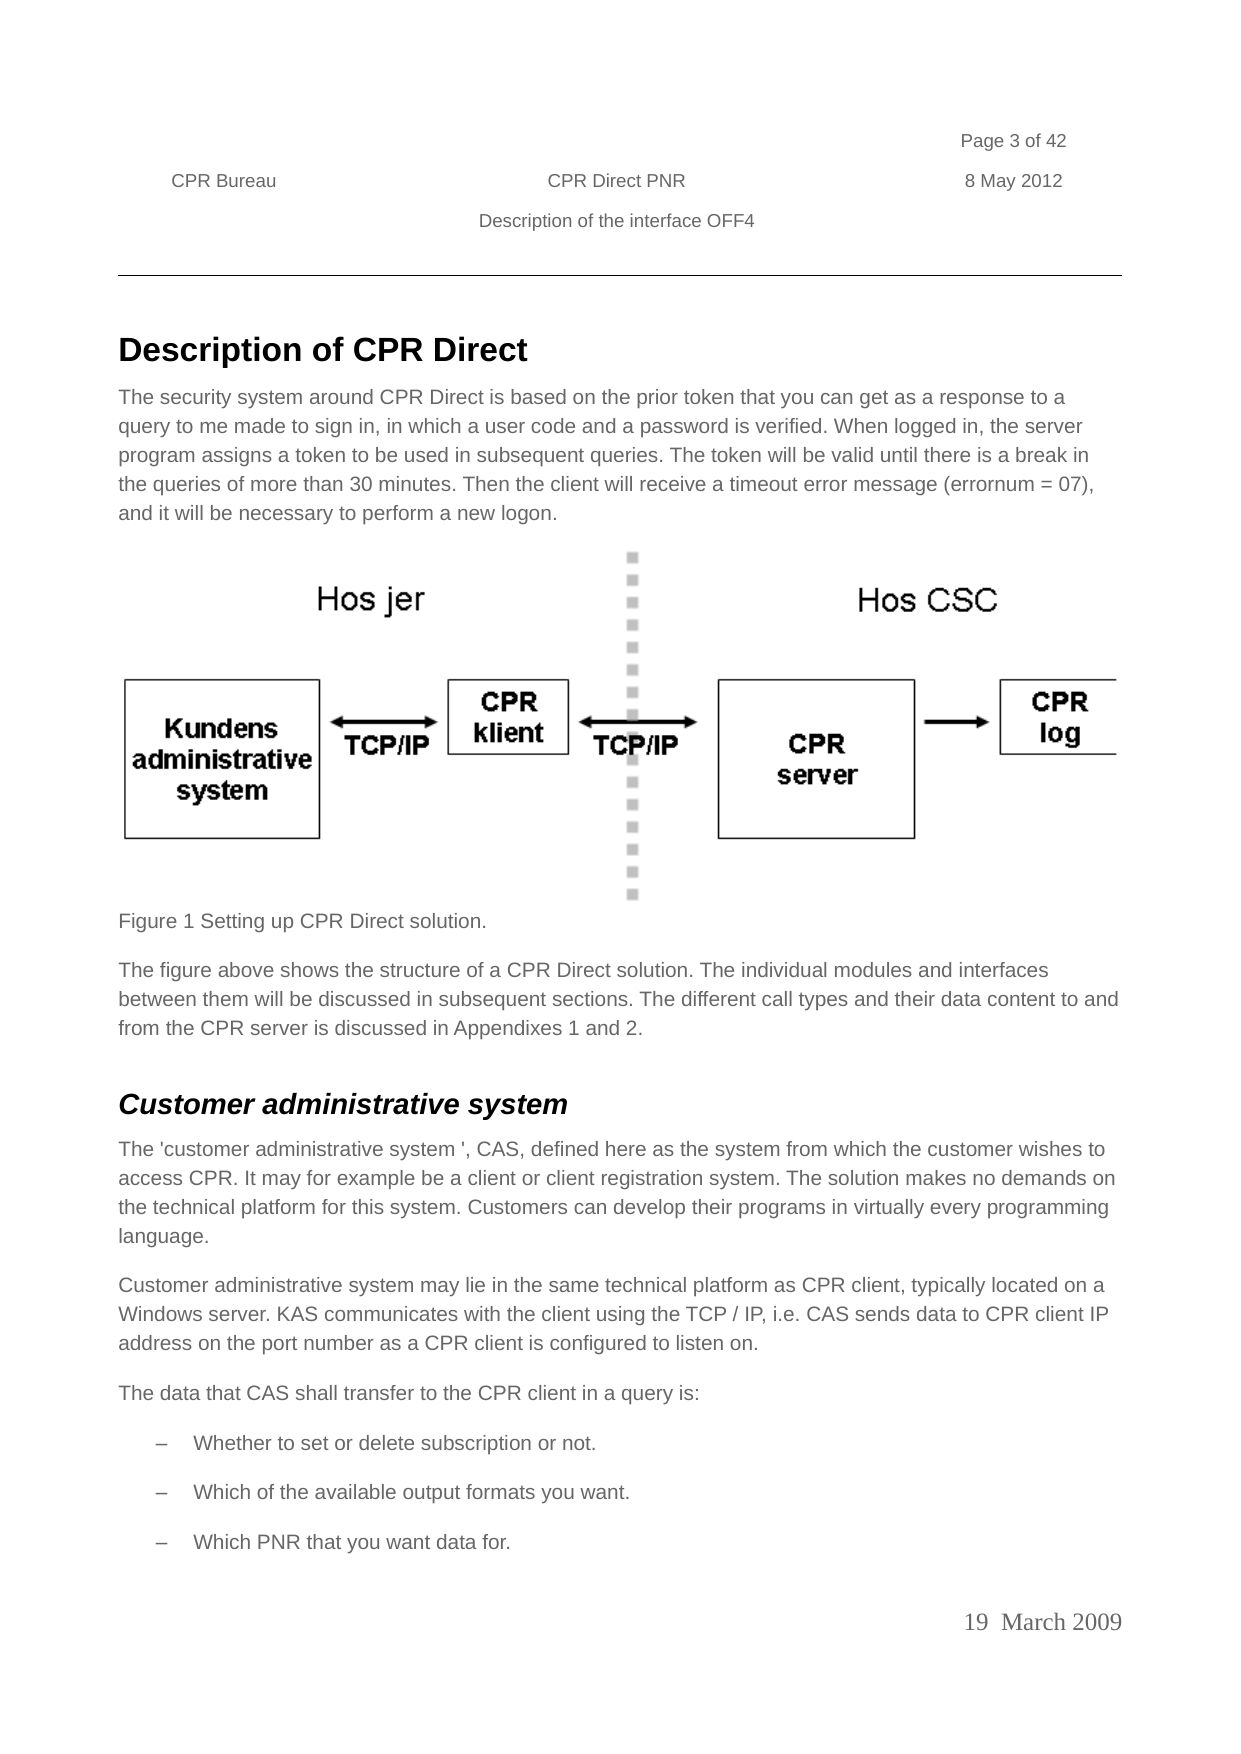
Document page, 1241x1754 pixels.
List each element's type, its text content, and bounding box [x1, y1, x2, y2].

text The data that CAS shall transfer to the CPR client in a query is: [118, 1377, 1122, 1406]
list Whether to set or delete subscription or not. [156, 1427, 1122, 1456]
text Customer administrative system may lie in the same technical platform as CPR client, typically located on a Windows server. KAS communicates with the client using the TCP / IP, i.e. CAS sends data to CPR client IP address on the port number as a CPR client is configured to listen on. [118, 1270, 1122, 1357]
text The figure above shows the structure of a CPR Direct solution. The individual modules and interfaces between them will be discussed in subsequent sections. The different call types and their data content to and from the CPR server is discussed in Appendixes 1 and 2. [118, 955, 1122, 1042]
text The 'customer administrative system ', CAS, defined here as the system from which the customer wishes to access CPR. It may for example be a client or client registration system. The solution makes no demands on the technical platform for this system. Customers can develop their programs in virtually every programming language. [118, 1133, 1122, 1249]
list Which PNR that you want data for. [156, 1526, 1122, 1555]
list Which of the available output formats you want. [156, 1476, 1122, 1505]
text The security system around CPR Direct is based on the prior token that you can get as a response to a query to me made to sign in, in which a user code and a password is verified. When logged in, the server program assigns a token to be used in subsequent queries. The token will be valid until there is a break in the queries of more than 30 minutes. Then the client will receive a timeout error message (errornum = 07), and it will be necessary to perform a new logon. [118, 381, 1122, 526]
subtitle Description of CPR Direct [118, 330, 1122, 368]
subtitle Customer administrative system [118, 1087, 1122, 1121]
text Figure 1 Setting up CPR Direct solution. [118, 546, 1122, 934]
